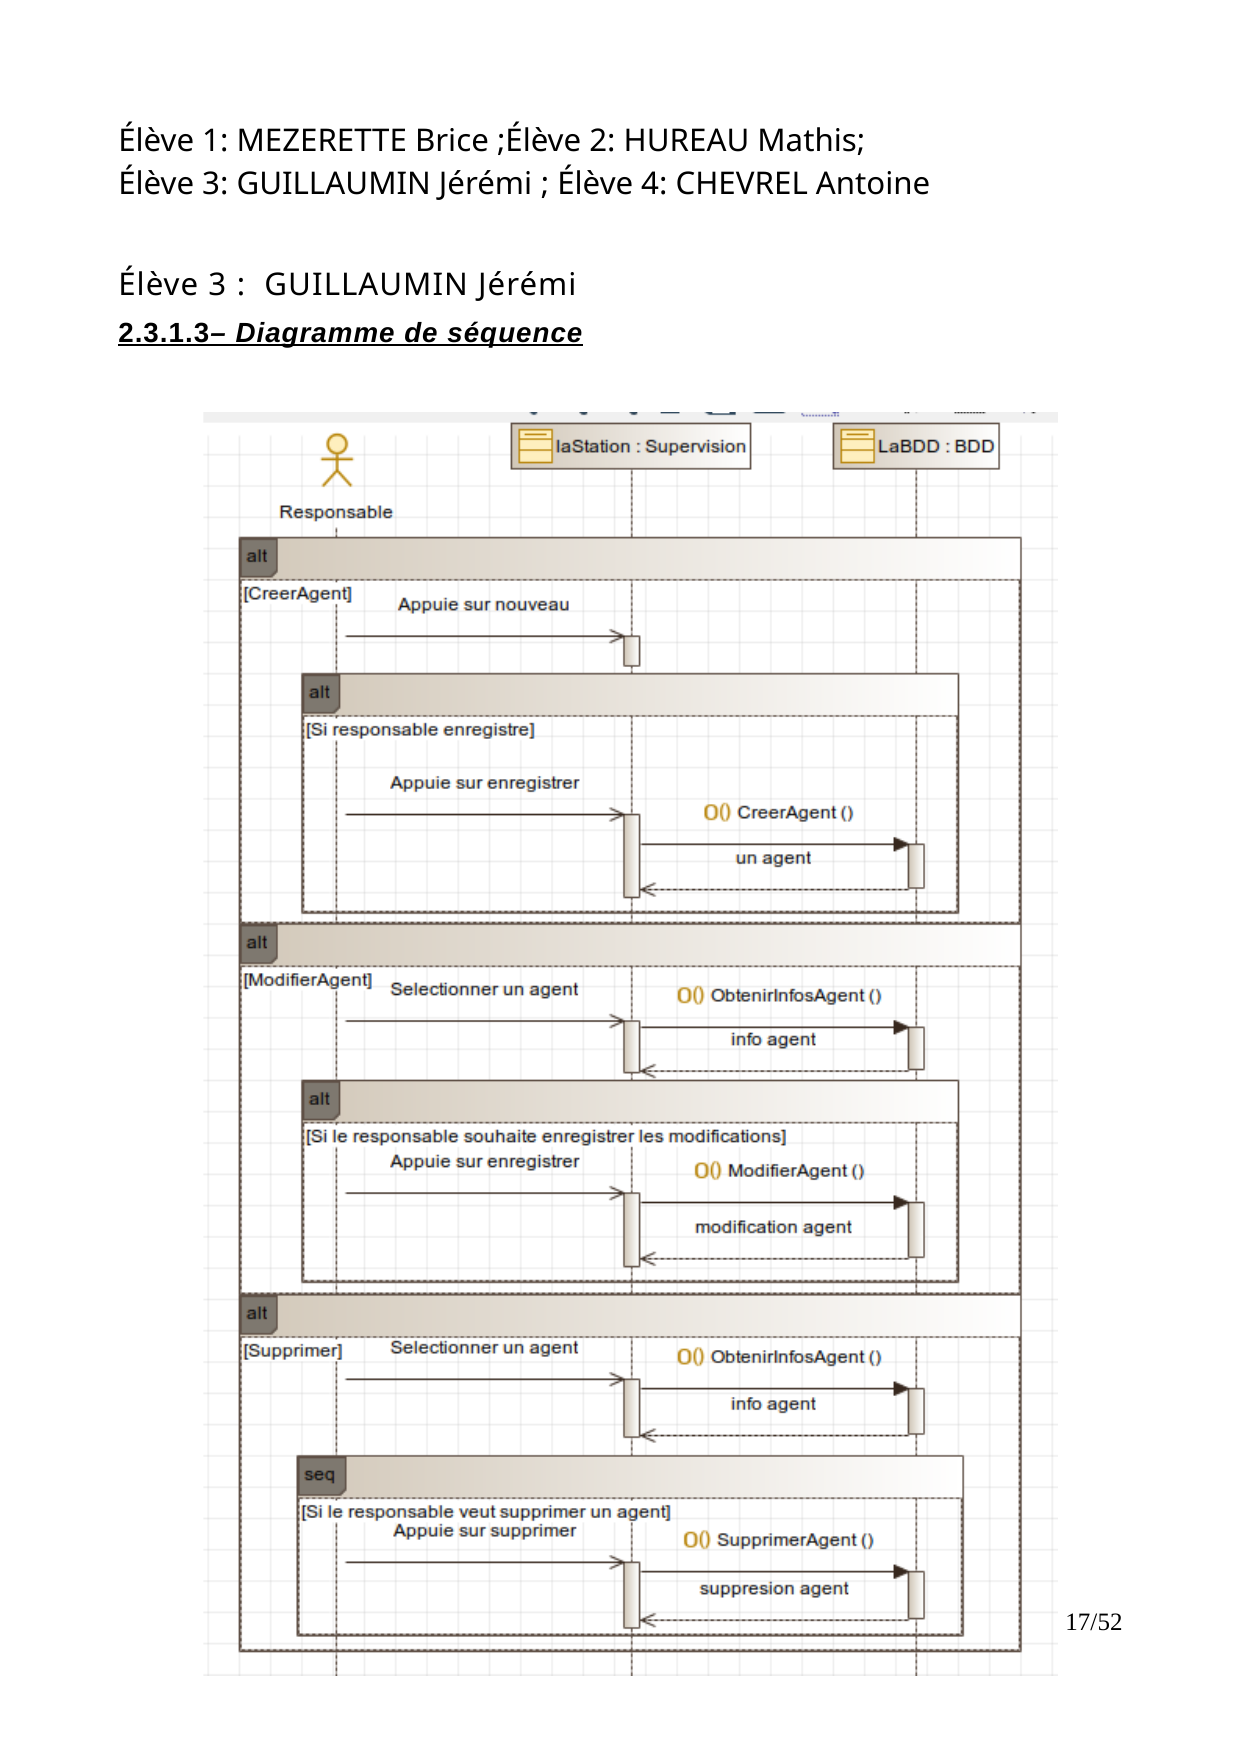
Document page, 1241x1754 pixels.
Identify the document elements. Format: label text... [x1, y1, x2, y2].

picture [203, 412, 1058, 1676]
subtitle 2.3.1.3– Diagramme de séquence [118, 317, 1122, 348]
text Élève 3 : GUILLAUMIN Jérémi [118, 262, 1122, 304]
